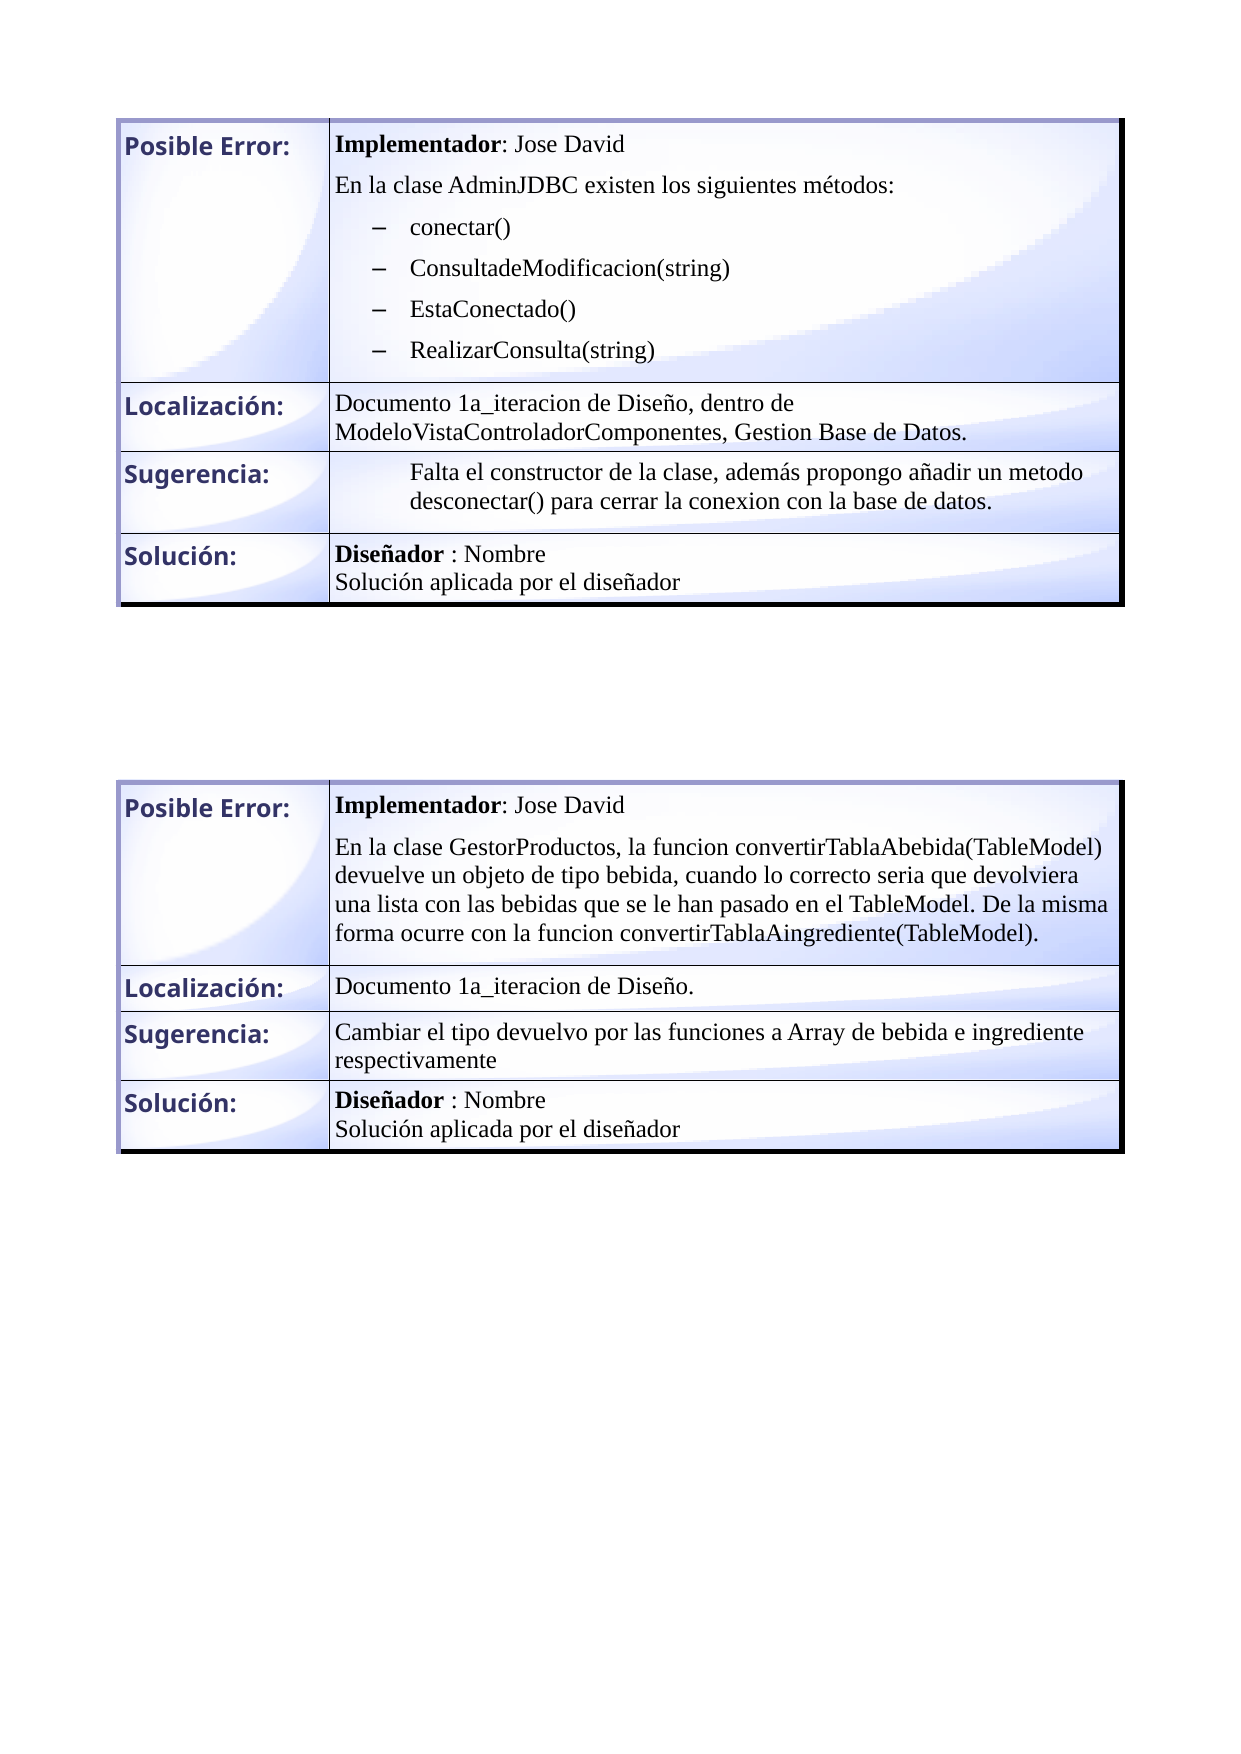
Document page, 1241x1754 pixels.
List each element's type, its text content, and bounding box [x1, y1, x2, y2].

table_cell Cambiar el tipo devuelvo por las funciones a Array de bebida e ingrediente respectivamente [330, 1012, 1119, 1080]
table_cell Sugerencia: [121, 1012, 329, 1080]
table_cell Diseñador : Nombre Solución aplicada por el diseñador [330, 534, 1119, 602]
table_cell Documento 1a_iteracion de Diseño, dentro de ModeloVistaControladorComponentes, Gestion Base de Datos. [330, 383, 1119, 451]
table_cell Solución: [121, 534, 329, 602]
table_header Posible Error: [121, 785, 329, 965]
table_header Posible Error: [121, 123, 329, 382]
table_header Implementador: Jose David En la clase AdminJDBC existen los siguientes métodos: conectar() ConsultadeModificacion(string) EstaConectado() RealizarConsulta(string) [330, 123, 1119, 382]
table_cell Documento 1a_iteracion de Diseño. [330, 966, 1119, 1011]
table_cell Falta el constructor de la clase, además propongo añadir un metodo desconectar() para cerrar la conexion con la base de datos. [330, 452, 1119, 533]
table_cell Solución: [121, 1081, 329, 1149]
table_cell Diseñador : Nombre Solución aplicada por el diseñador [330, 1081, 1119, 1149]
table_cell Localización: [121, 966, 329, 1011]
table_header Implementador: Jose David En la clase GestorProductos, la funcion convertirTablaAbebida(TableModel) devuelve un objeto de tipo bebida, cuando lo correcto seria que devolviera una lista con las bebidas que se le han pasado en el TableModel. De la misma forma ocurre con la funcion convertirTablaAingrediente(TableModel). [330, 785, 1119, 965]
table_cell Localización: [121, 383, 329, 451]
table_cell Sugerencia: [121, 452, 329, 533]
